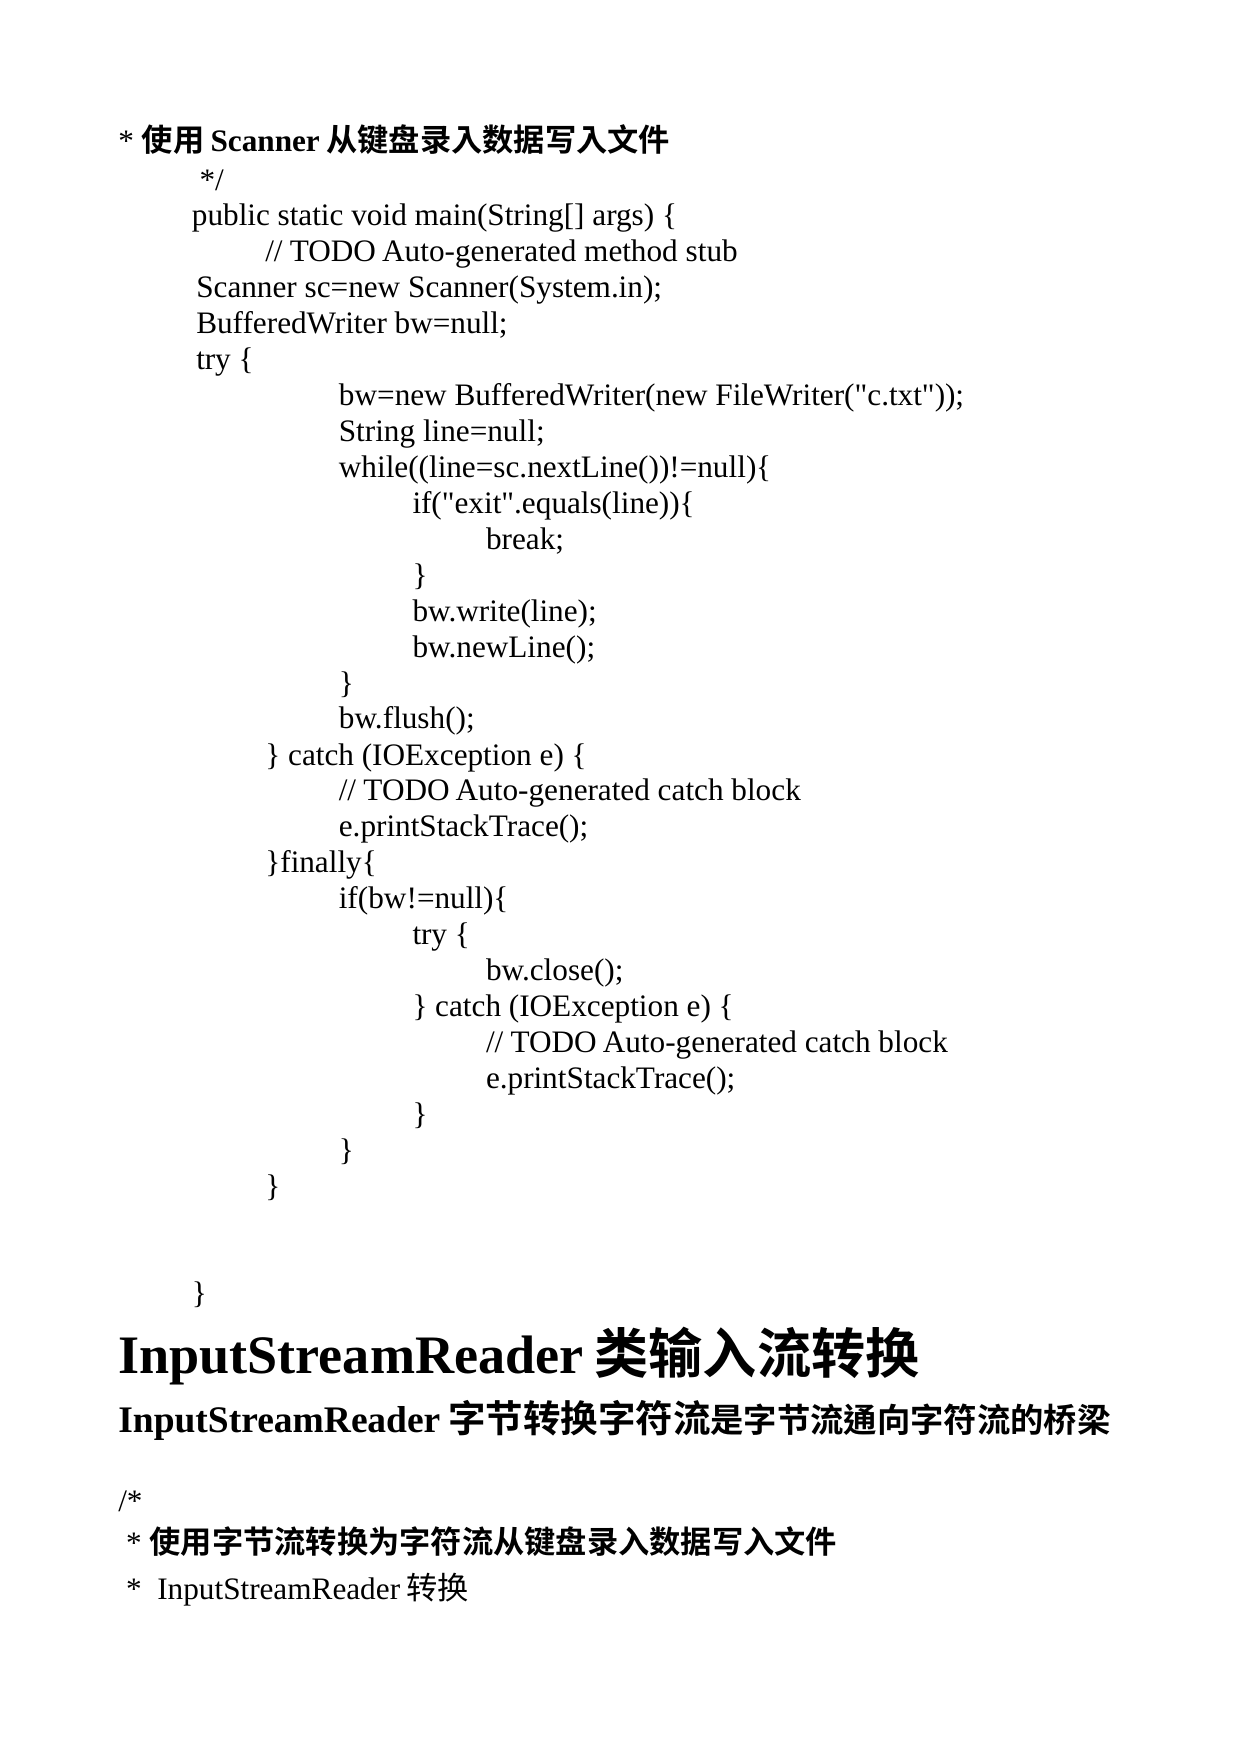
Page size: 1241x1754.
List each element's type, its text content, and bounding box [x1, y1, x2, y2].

text try { [118, 915, 1122, 951]
text InputStreamReader类输入流转换 [118, 1311, 1122, 1389]
text Scanner sc=new Scanner(System.in); [118, 268, 1122, 304]
text if(bw!=null){ [118, 879, 1122, 915]
text // TODO Auto-generated catch block [118, 1023, 1122, 1059]
text while((line=sc.nextLine())!=null){ [118, 448, 1122, 484]
text } [118, 664, 1122, 700]
text }finally{ [118, 843, 1122, 879]
text // TODO Auto-generated method stub [118, 233, 1122, 268]
text * 使用Scanner从键盘录入数据写入文件 [118, 118, 1122, 161]
text e.printStackTrace(); [118, 1059, 1122, 1095]
text } [118, 1095, 1122, 1131]
text } catch (IOException e) { [118, 736, 1122, 772]
text bw.newLine(); [118, 628, 1122, 664]
text } [118, 1275, 1122, 1311]
text // TODO Auto-generated catch block [118, 772, 1122, 808]
text BufferedWriter bw=null; [118, 304, 1122, 340]
text } [118, 1131, 1122, 1167]
text e.printStackTrace(); [118, 808, 1122, 843]
text } [118, 556, 1122, 592]
text InputStreamReader字节转换字符流是字节流通向字符流的桥梁 [118, 1389, 1122, 1443]
text * InputStreamReader转换 [118, 1563, 1122, 1608]
text } [118, 1167, 1122, 1203]
text bw=new BufferedWriter(new FileWriter("c.txt")); [118, 376, 1122, 412]
text */ [118, 161, 1122, 197]
text /* [118, 1482, 1122, 1518]
text bw.close(); [118, 951, 1122, 987]
text bw.flush(); [118, 700, 1122, 736]
text } catch (IOException e) { [118, 987, 1122, 1023]
text try { [118, 340, 1122, 376]
text String line=null; [118, 412, 1122, 448]
text bw.write(line); [118, 592, 1122, 628]
text * 使用字节流转换为字符流从键盘录入数据写入文件 [118, 1518, 1122, 1563]
text public static void main(String[] args) { [118, 197, 1122, 233]
text if("exit".equals(line)){ [118, 484, 1122, 520]
text break; [118, 520, 1122, 556]
